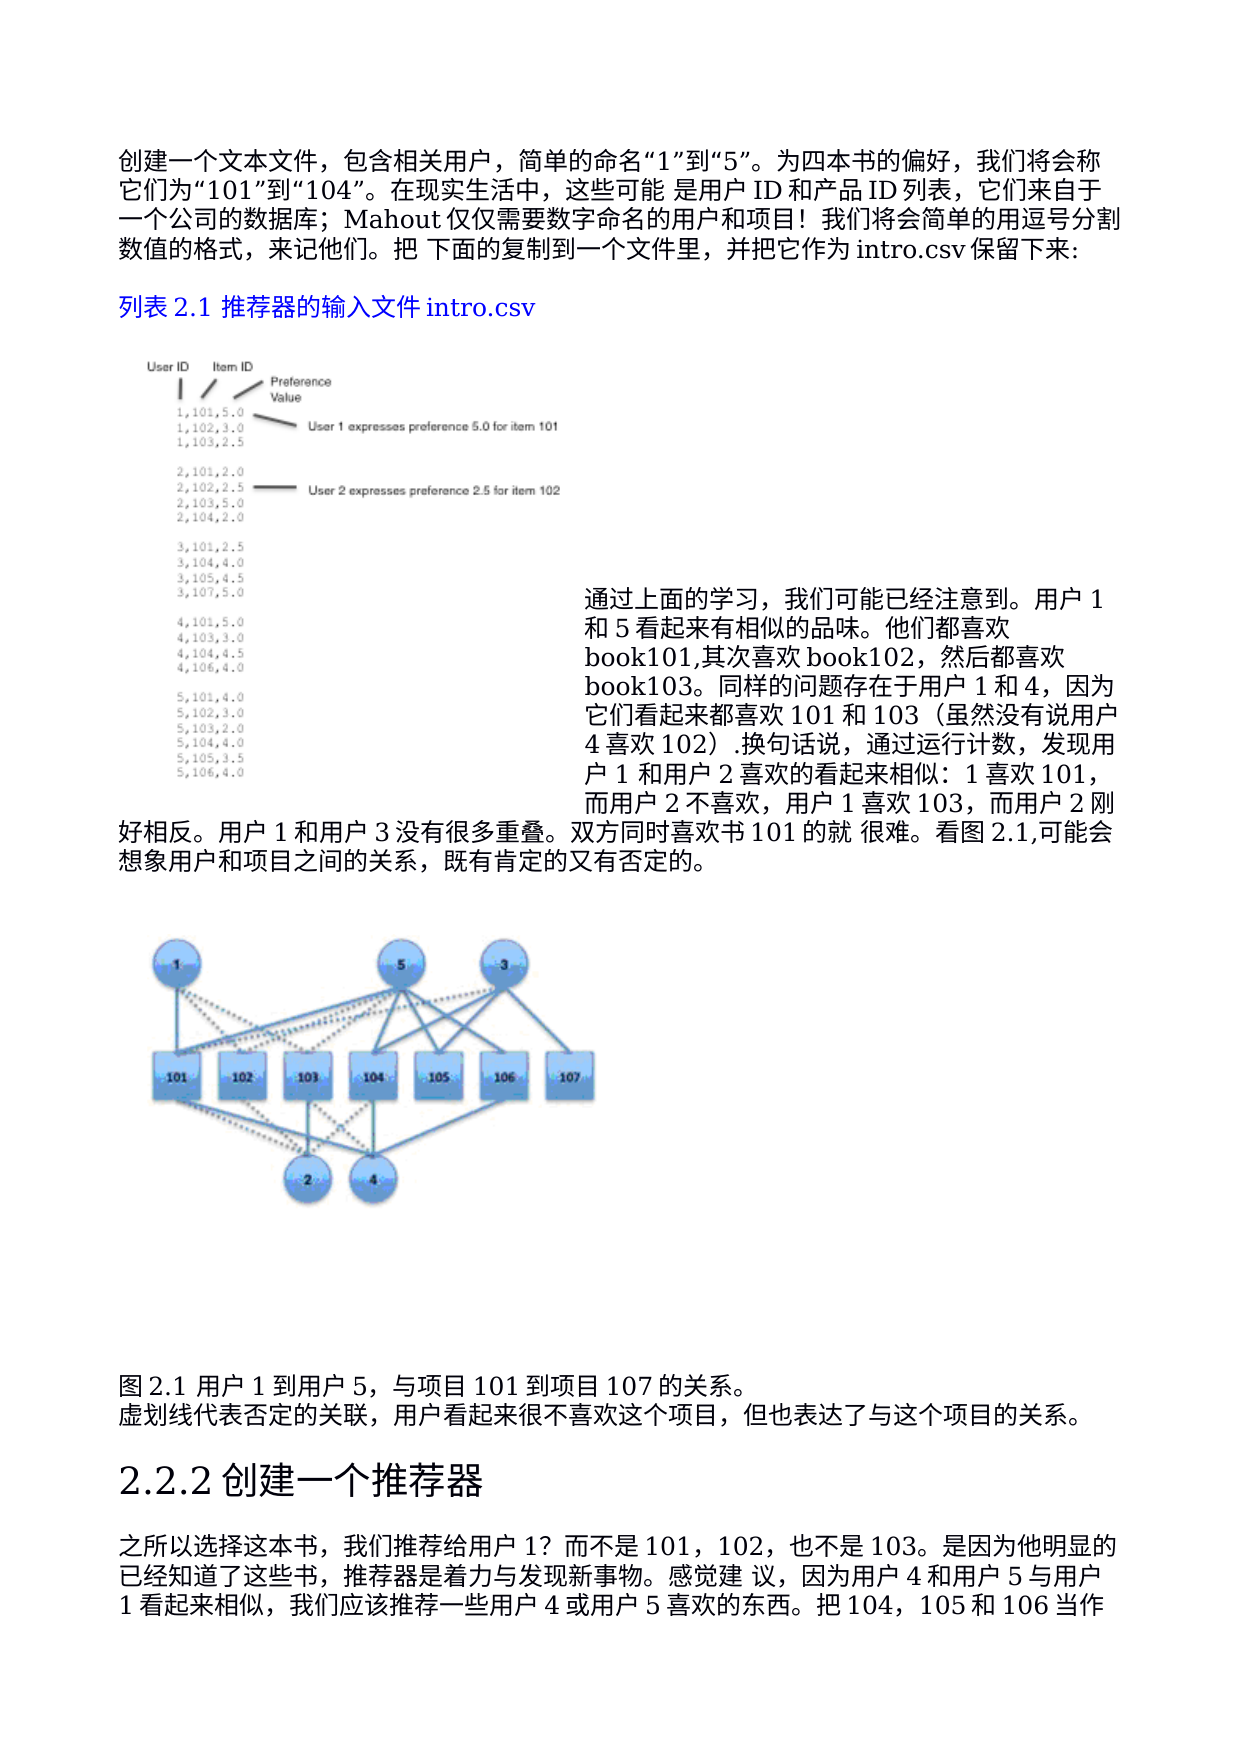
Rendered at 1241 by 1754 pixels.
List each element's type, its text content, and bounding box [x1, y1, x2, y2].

text 通过上面的学习，我们可能已经注意到。用户1和5看起来有相似的品味。他们都喜欢book101,其次喜欢book102，然后都喜欢 book103。同样的问题存在于用户1和4，因为它们看起来都喜欢101和103（虽然没有说用户4喜欢102）.换句话说，通过运行计数，发现用户1 和用户2喜欢的看起来相似：1喜欢101，而用户2不喜欢，用户1喜欢103，而用户2刚好相反。用户1和用户3没有很多重叠。双方同时喜欢书101的就 很难。看图2.1,可能会想象用户和项目之间的关系，既有肯定的又有否定的。 [118, 585, 1122, 935]
picture [134, 351, 585, 805]
text Mahout包含一个推荐引擎的几种类型，事实上包含传统的基于用户（user-based），基于项目（item-based）推荐算法，也包括基于“slope-one”技术的实现（这一个新的有效的方法）。 你将根据实验，基于单机版的（SVD）初步实现。在下面的章节里，我们将会在Mahout的背景下和一些现实生活中的例子，来回顾上面的观察结 果。我们将会考虑如何代表数据，如何进行有效的推荐算法，如何评估推荐器的效果，如何为一个特殊的问题调研和定制推荐器，最后考虑如何分布计算。 2.2.1 创建输入 我们将会以一个简单的例子，开始对Mahout中的推荐器认识。首先，我们需要给出推荐器的输入数据。在Mahout中称为“偏好 （preferences）”的表单。因为最流行的推荐引擎，把需要推荐的项目推荐给用户，从用户到上面提到的关联items,作为一个关联最方便选择讨 论。这些用户和项目可以成为任何东西。包含一个userID和一个itemID，通常用一个数字来表达用户和选项的喜好强度（preference）。在 Mahout中的ID通常是数字，事实上总是int。这一项的值可以代表任意值，preference值越大，代表关联度越强。例如，这个值可能是从1到 5的范围内的等级。在这里，用户分配“1”，则表示他不能忍受这个项目，分配“5”表示他很喜欢这个项目。 创建一个文本文件，包含相关用户，简单的命名“1”到“5”。为四本书的偏好，我们将会称它们为“101”到“104”。在现实生活中，这些可能 是用户ID和产品ID列表，它们来自于一个公司的数据库；Mahout仅仅需要数字命名的用户和项目！我们将会简单的用逗号分割数值的格式，来记他们。把 下面的复制到一个文件里，并把它作为intro.csv保留下来: 列表2.1 推荐器的输入文件intro.csv [118, 118, 1122, 351]
picture [146, 934, 603, 1213]
text 图2.1 用户1到用户5，与项目101到项目107的关系。 虚划线代表否定的关联，用户看起来很不喜欢这个项目，但也表达了与这个项目的关系。 2.2.2创建一个推荐器 之所以选择这本书，我们推荐给用户1？而不是101，102，也不是103。是因为他明显的已经知道了这些书，推荐器是着力与发现新事物。感觉建 议，因为用户4和用户5与用户1看起来相似，我们应该推荐一些用户4或用户5喜欢的东西。把104，105和106当作 [118, 1343, 1122, 1620]
